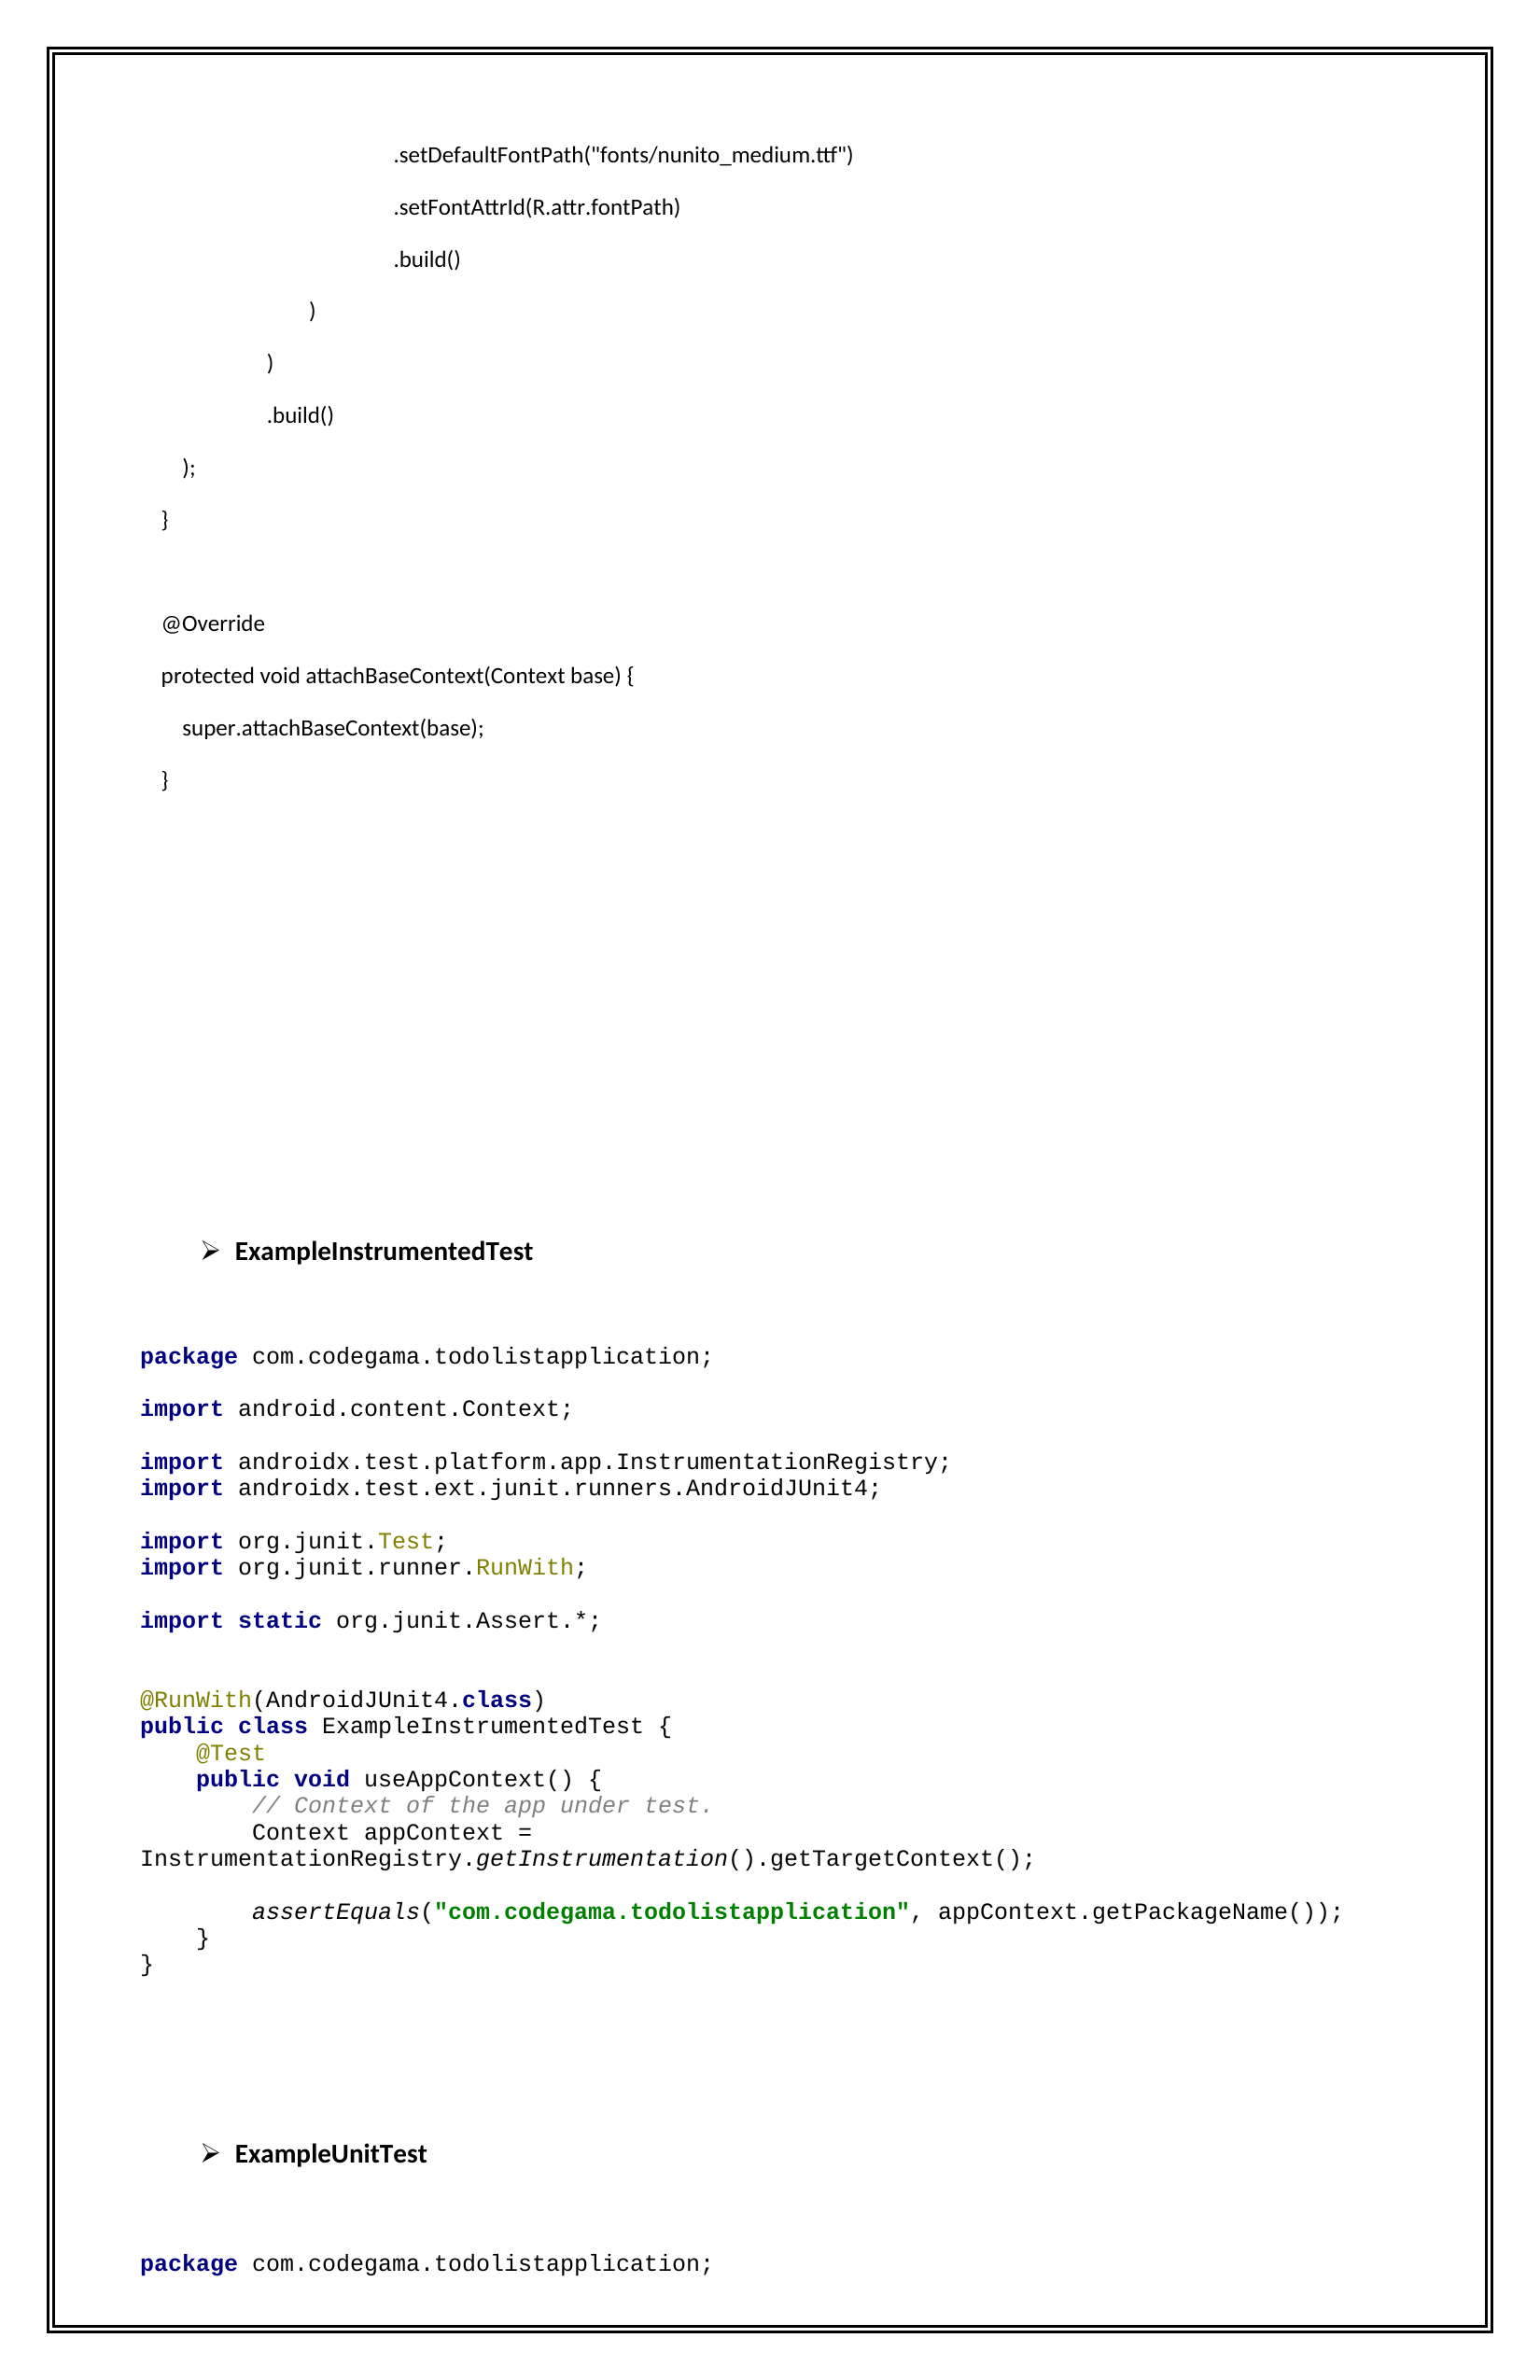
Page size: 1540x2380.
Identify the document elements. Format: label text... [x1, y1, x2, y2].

text ) [140, 348, 1400, 377]
text package com.codegama.todolistapplication; [140, 2252, 1400, 2304]
text ) [140, 296, 1400, 325]
text .build() [140, 245, 1400, 273]
list ExampleUnitTest [200, 2136, 1400, 2170]
text } [140, 505, 1400, 533]
text super.attachBaseContext(base); [140, 713, 1400, 742]
text @Override [140, 609, 1400, 637]
text .setDefaultFontPath("fonts/nunito_medium.ttf") [140, 140, 1400, 169]
text protected void attachBaseContext(Context base) { [140, 661, 1400, 690]
text .setFontAttrId(R.attr.fontPath) [140, 192, 1400, 220]
text .build() [140, 400, 1400, 429]
text package com.codegama.todolistapplication; import android.content.Context; import androidx.test.platform.app.InstrumentationRegistry; import androidx.test.ext.junit.runners.AndroidJUnit4; import org.junit.Test; import org.junit.runner.RunWith; import static org.junit.Assert.*; @RunWith(AndroidJUnit4.class) public class ExampleInstrumentedTest { @Test public void useAppContext() { // Context of the app under test. Context appContext = InstrumentationRegistry.getInstrumentation().getTargetContext(); assertEquals("com.codegama.todolistapplication", appContext.getPackageName()); } } [140, 1344, 1400, 1979]
text } [140, 765, 1400, 794]
text ); [140, 453, 1400, 482]
list ExampleInstrumentedTest [200, 1234, 1400, 1267]
